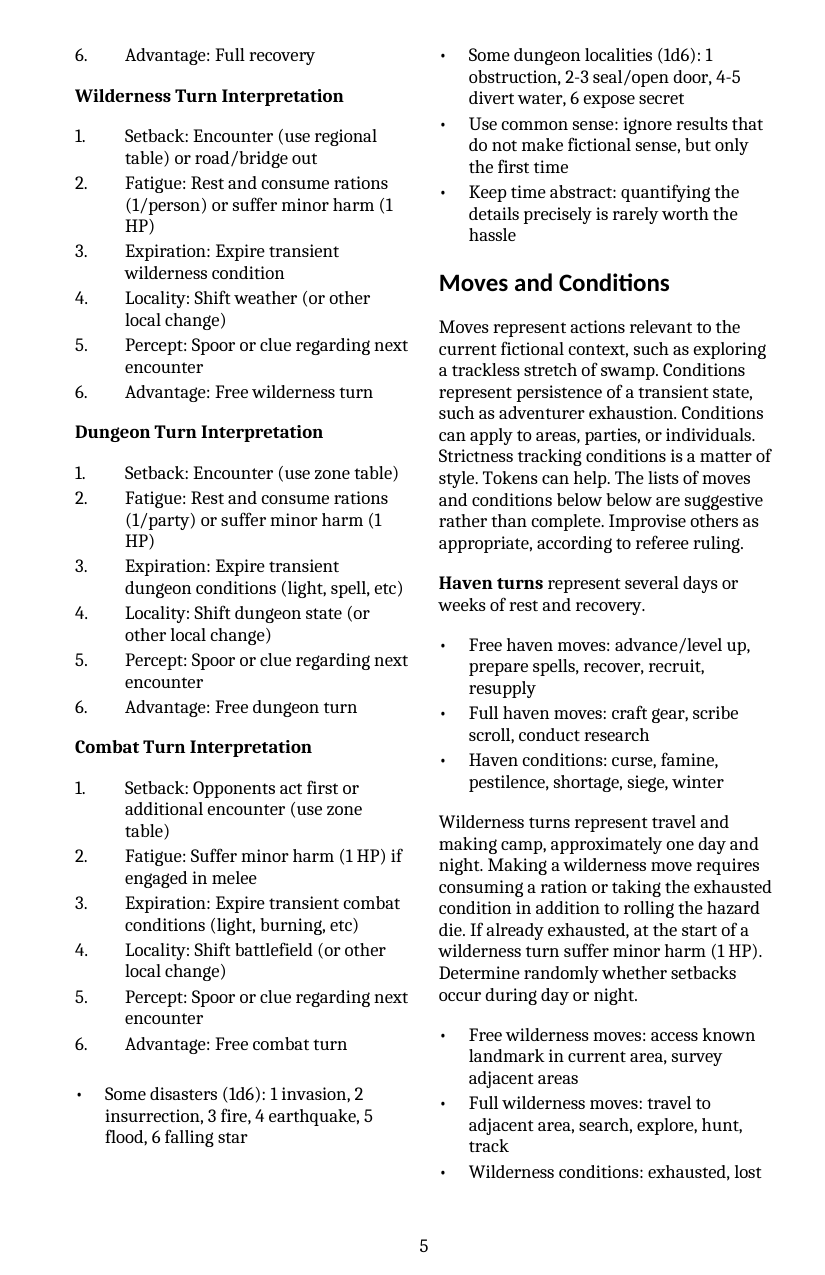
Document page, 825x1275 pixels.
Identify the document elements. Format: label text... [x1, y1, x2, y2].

list Percept: Spoor or clue regarding next encounter [75, 650, 409, 693]
list Setback: Encounter (use regional table) or road/bridge out [75, 126, 409, 169]
list Keep time abstract: quantifying the details precisely is rarely worth the hassle [439, 182, 772, 247]
text Wilderness Turn Interpretation [75, 85, 409, 107]
list Locality: Shift dungeon state (or other local change) [75, 603, 409, 646]
list Setback: Encounter (use zone table) [75, 462, 409, 484]
list Locality: Shift battlefield (or other local change) [75, 939, 409, 982]
list Advantage: Free wilderness turn [75, 382, 409, 403]
list Haven conditions: curse, famine, pestilence, shortage, siege, winter [439, 750, 772, 793]
list Fatigue: Suffer minor harm (1 HP) if engaged in melee [75, 846, 409, 889]
list Some dungeon localities (1d6): 1 obstruction, 2-3 seal/open door, 4-5 divert water, 6 expose secret [439, 45, 772, 110]
list Some disasters (1d6): 1 invasion, 2 insurrection, 3 fire, 4 earthquake, 5 flood, 6 falling star [75, 1084, 409, 1148]
list Advantage: Full recovery [75, 45, 409, 67]
list Expiration: Expire transient dungeon conditions (light, spell, etc) [75, 556, 409, 599]
text Moves represent actions relevant to the current fictional context, such as exploring a trackless stretch of swamp. Conditions represent persistence of a transient state, such as adventurer exhaustion. Conditions can apply to areas, parties, or individuals. Strictness tracking conditions is a matter of style. Tokens can help. The lists of moves and conditions below below are suggestive rather than complete. Improvise others as appropriate, according to referee ruling. [439, 317, 772, 554]
list Percept: Spoor or clue regarding next encounter [75, 335, 409, 378]
list Expiration: Expire transient combat conditions (light, burning, etc) [75, 892, 409, 936]
list Advantage: Free dungeon turn [75, 697, 409, 718]
text Haven turns represent several days or weeks of rest and recovery. [439, 573, 772, 616]
list Free haven moves: advance/level up, prepare spells, recover, recruit, resupply [439, 634, 772, 699]
text Dungeon Turn Interpretation [75, 422, 409, 443]
subtitle Moves and Conditions [439, 267, 772, 298]
text Combat Turn Interpretation [75, 737, 409, 758]
list Percept: Spoor or clue regarding next encounter [75, 986, 409, 1029]
list Fatigue: Rest and consume rations (1/party) or suffer minor harm (1 HP) [75, 487, 409, 552]
list Fatigue: Rest and consume rations (1/person) or suffer minor harm (1 HP) [75, 172, 409, 237]
list Full wilderness moves: travel to adjacent area, search, explore, hunt, track [439, 1093, 772, 1158]
list Wilderness conditions: exhausted, lost [439, 1161, 772, 1183]
list Setback: Opponents act first or additional encounter (use zone table) [75, 777, 409, 842]
list Full haven moves: craft gear, scribe scroll, conduct research [439, 703, 772, 746]
text Wilderness turns represent travel and making camp, approximately one day and night. Making a wilderness move requires consuming a ration or taking the exhausted condition in addition to rolling the hazard die. If already exhausted, at the start of a wilderness turn suffer minor harm (1 HP). Determine randomly whether setbacks occur during day or night. [439, 812, 772, 1006]
list Use common sense: ignore results that do not make fictional sense, but only the first time [439, 113, 772, 178]
list Advantage: Free combat turn [75, 1033, 409, 1055]
list Free wilderness moves: access known landmark in current area, survey adjacent areas [439, 1024, 772, 1089]
list Locality: Shift weather (or other local change) [75, 288, 409, 331]
list Expiration: Expire transient wilderness condition [75, 241, 409, 284]
